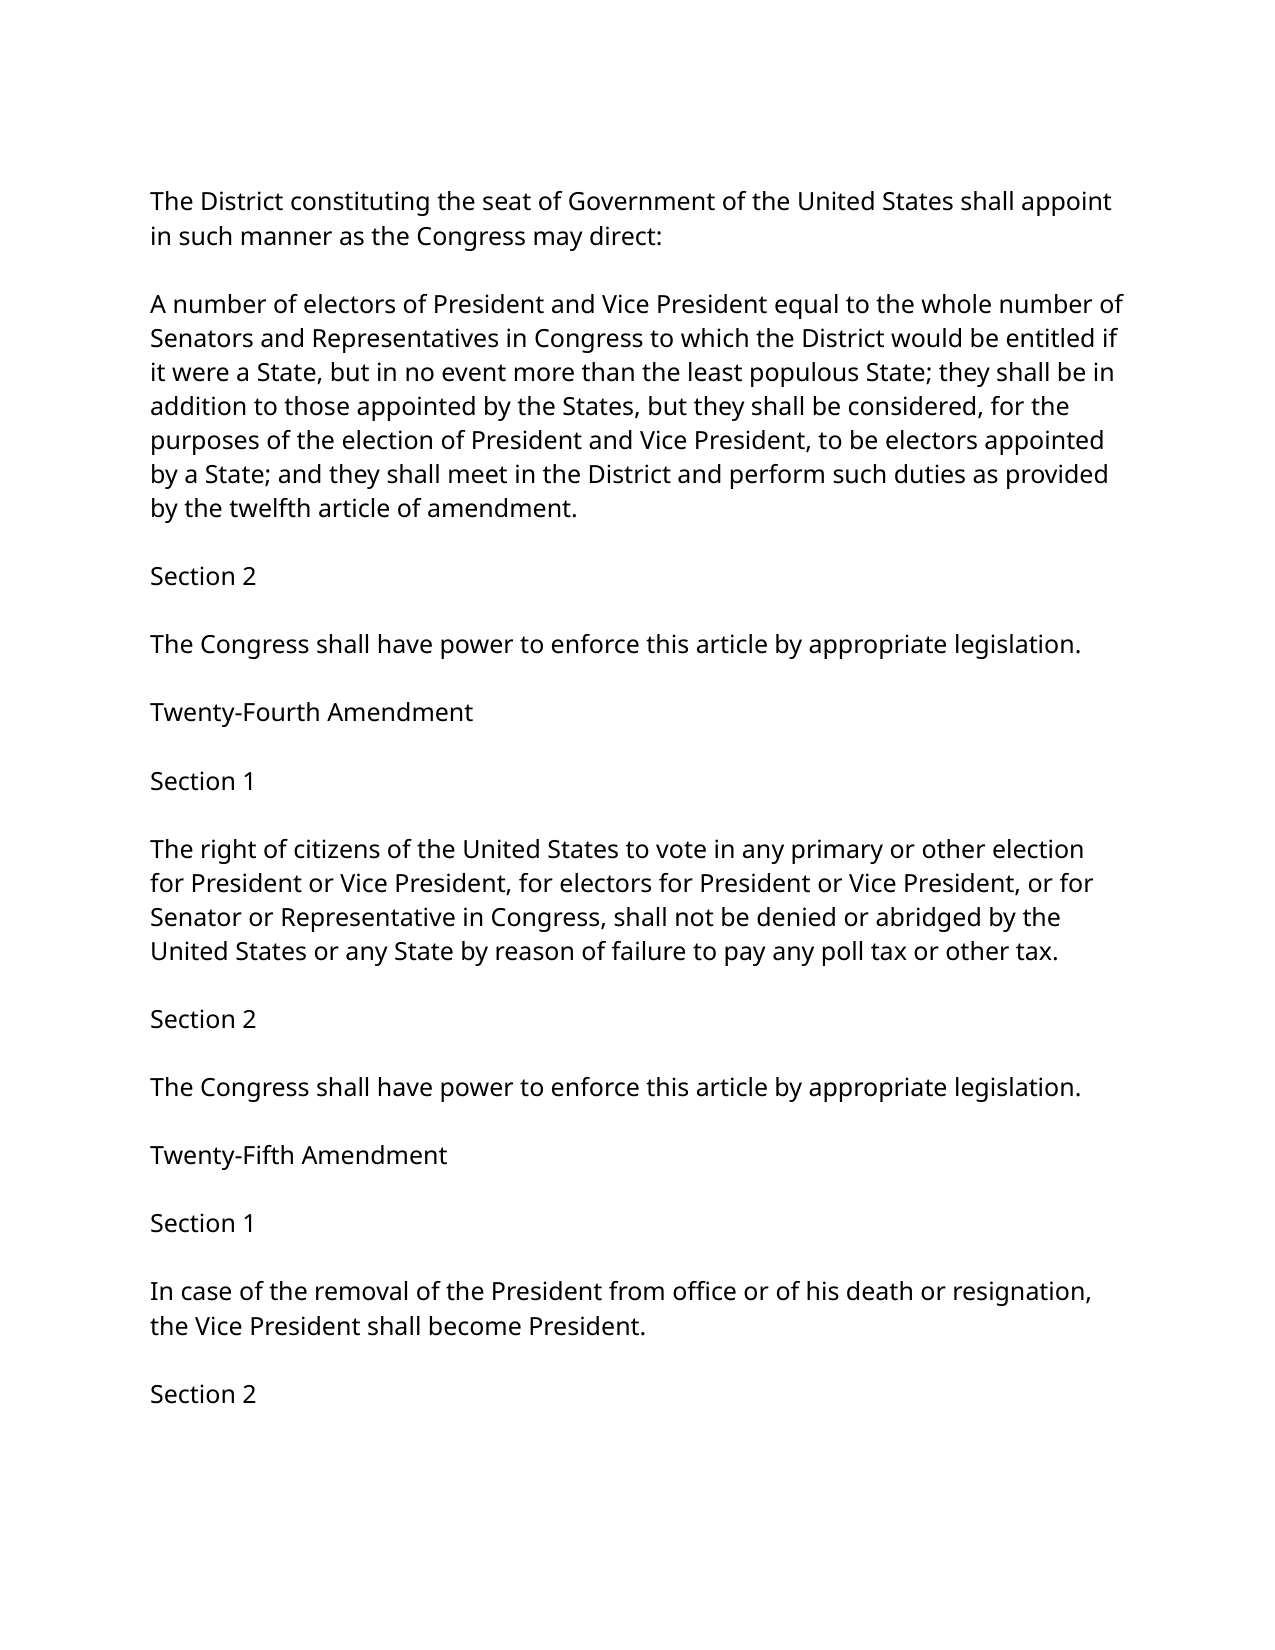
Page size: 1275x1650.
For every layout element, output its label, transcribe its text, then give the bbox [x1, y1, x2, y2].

text Section 2 [150, 559, 1125, 593]
text Twenty-Fourth Amendment [150, 695, 1125, 729]
text The right of citizens of the United States to vote in any primary or other election for President or Vice President, for electors for President or Vice President, or for Senator or Representative in Congress, shall not be denied or abridged by the United States or any State by reason of failure to pay any poll tax or other tax. [150, 831, 1125, 967]
text Section 2 [150, 1376, 1125, 1410]
text A number of electors of President and Vice President equal to the whole number of Senators and Representatives in Congress to which the District would be entitled if it were a State, but in no event more than the least populous State; they shall be in addition to those appointed by the States, but they shall be considered, for the purposes of the election of President and Vice President, to be electors appointed by a State; and they shall meet in the District and perform such duties as provided by the twelfth article of amendment. [150, 286, 1125, 525]
text In case of the removal of the President from office or of his death or resignation, the Vice President shall become President. [150, 1274, 1125, 1342]
text The Congress shall have power to enforce this article by appropriate legislation. [150, 1070, 1125, 1104]
text Section 1 [150, 1206, 1125, 1240]
text Twenty-Fifth Amendment [150, 1138, 1125, 1172]
text Section 2 [150, 1002, 1125, 1036]
text Section 1 [150, 763, 1125, 797]
text The Congress shall have power to enforce this article by appropriate legislation. [150, 627, 1125, 661]
text The District constituting the seat of Government of the United States shall appoint in such manner as the Congress may direct: [150, 184, 1125, 252]
